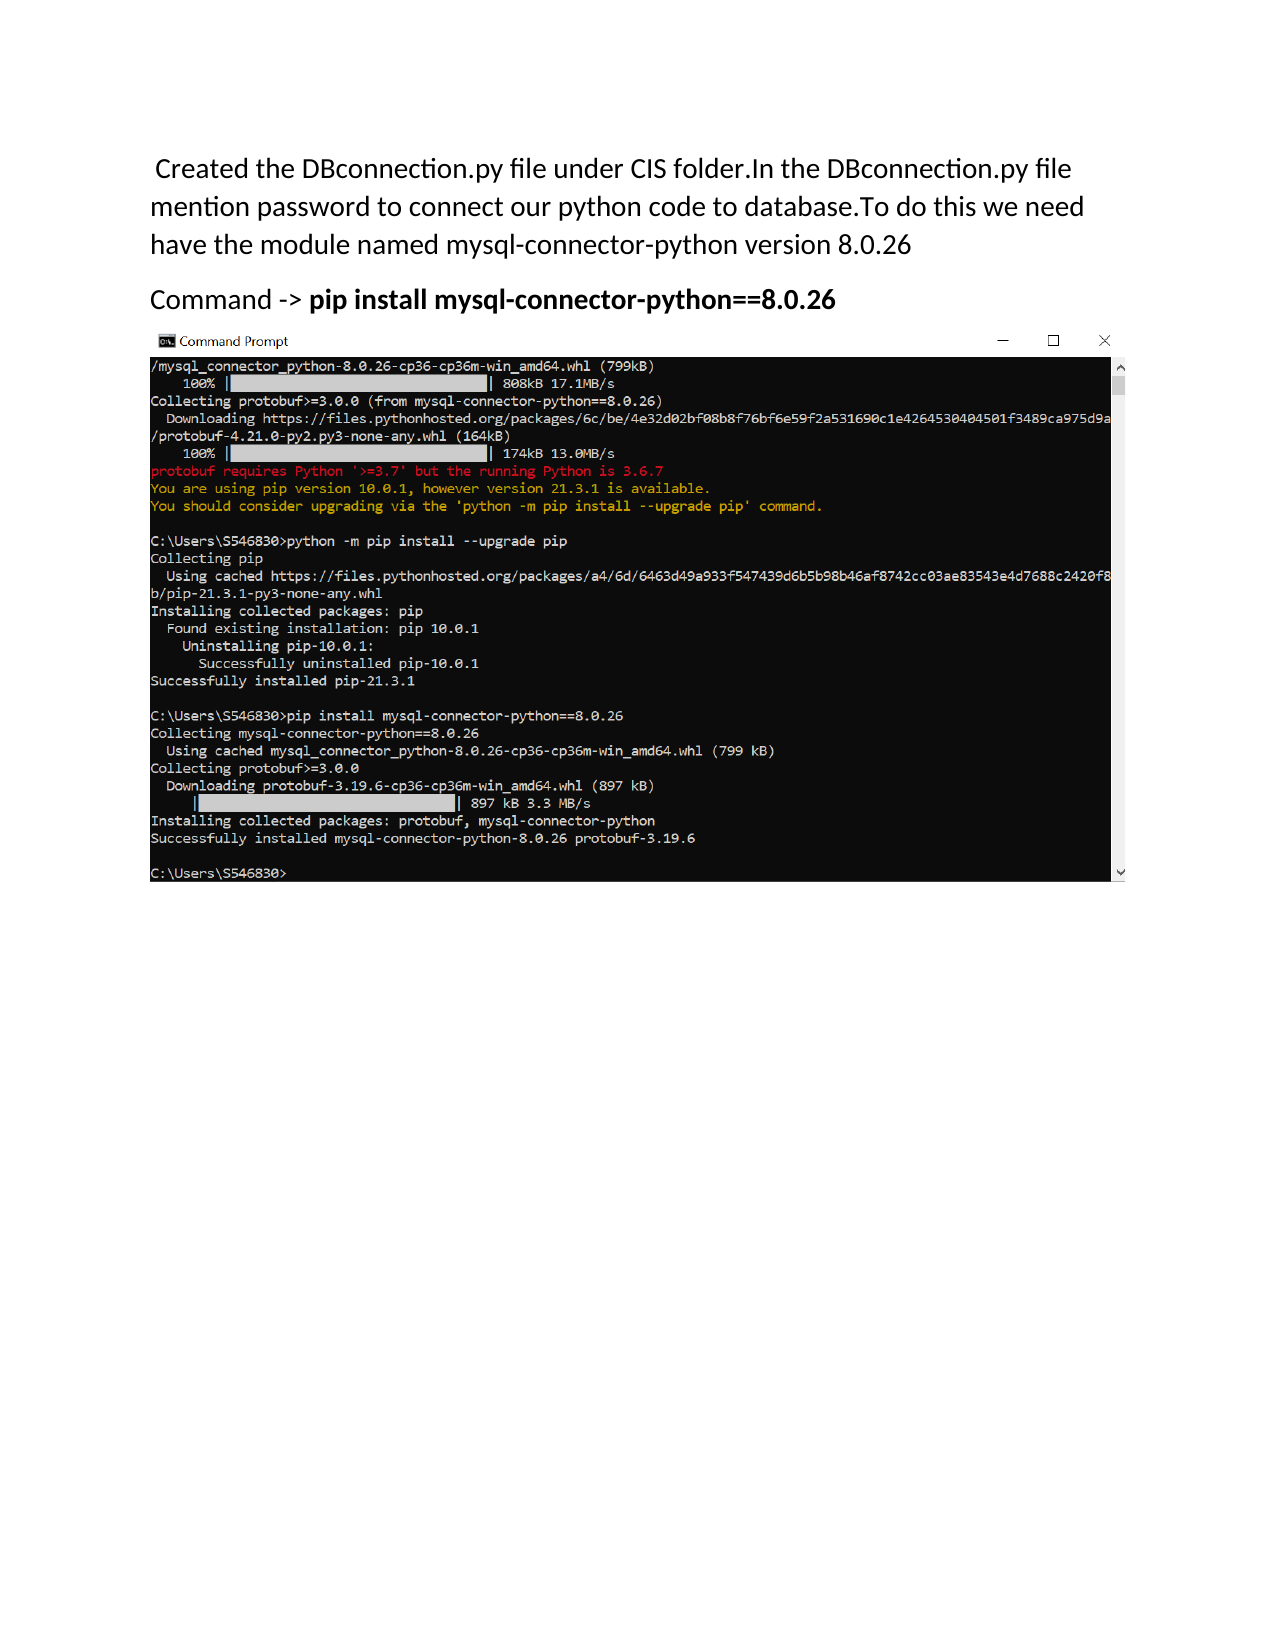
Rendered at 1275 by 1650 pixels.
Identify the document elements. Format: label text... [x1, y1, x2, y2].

text Created the DBconnection.py file under CIS folder.In the DBconnection.py file mention password to connect our python code to database.To do this we need have the module named mysql-connector-python version 8.0.26 [150, 150, 1125, 262]
text Command -> pip install mysql-connector-python==8.0.26 [150, 281, 1125, 316]
